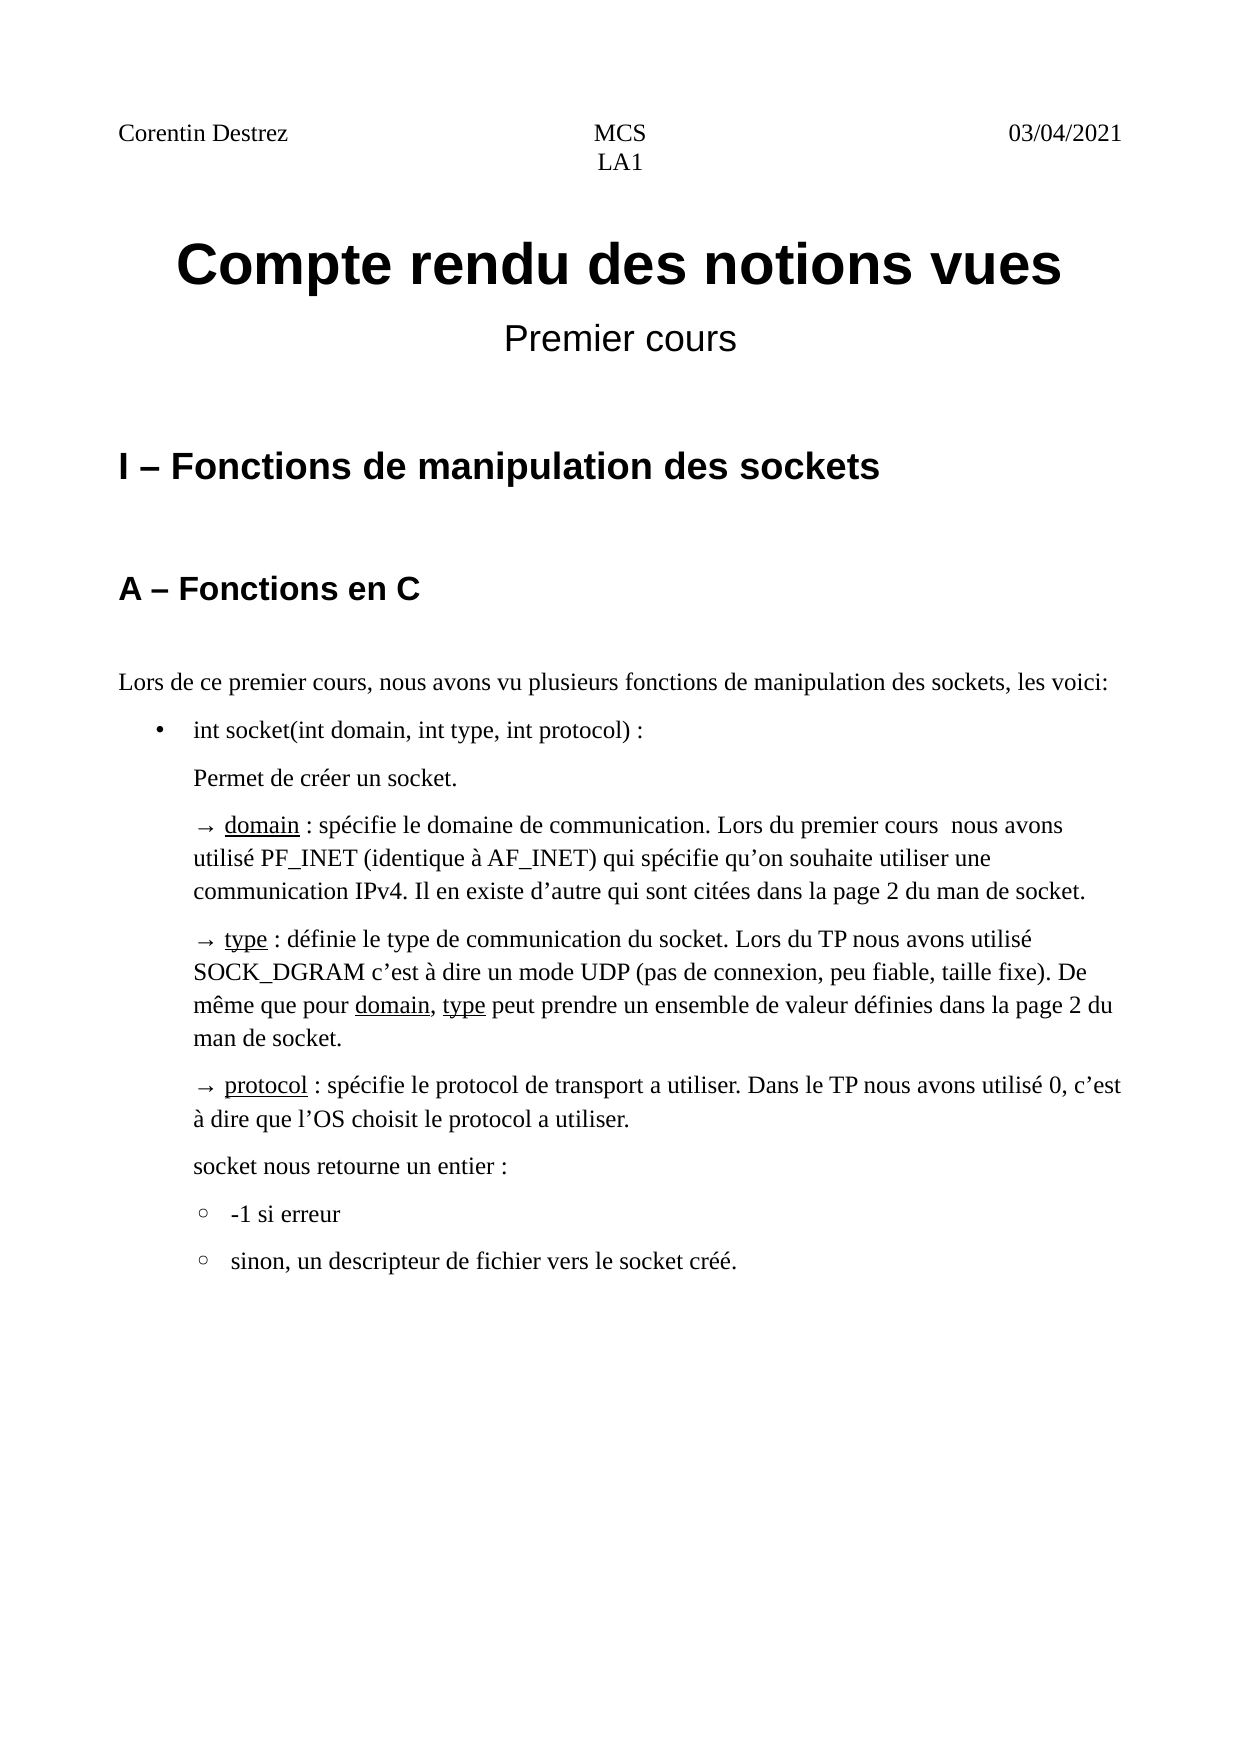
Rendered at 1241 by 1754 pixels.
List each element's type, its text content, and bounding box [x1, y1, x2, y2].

list sinon, un descripteur de fichier vers le socket créé. [193, 1246, 1122, 1275]
list -1 si erreur [193, 1199, 1122, 1228]
list → protocol : spécifie le protocol de transport a utiliser. Dans le TP nous avons utilisé 0, c’est à dire que l’OS choisit le protocol a utiliser. [156, 1071, 1122, 1132]
title Compte rendu des notions vues [118, 230, 1122, 297]
list Permet de créer un socket. [156, 763, 1122, 791]
list socket nous retourne un entier : [156, 1151, 1122, 1180]
subtitle I – Fonctions de manipulation des sockets [118, 444, 1122, 488]
subtitle Premier cours [118, 316, 1122, 359]
subtitle A – Fonctions en C [118, 569, 1122, 607]
text Lors de ce premier cours, nous avons vu plusieurs fonctions de manipulation des sockets, les voici: [118, 667, 1122, 696]
list → type : définie le type de communication du socket. Lors du TP nous avons utilisé SOCK_DGRAM c’est à dire un mode UDP (pas de connexion, peu fiable, taille fixe). De même que pour domain, type peut prendre un ensemble de valeur définies dans la page 2 du man de socket. [156, 924, 1122, 1052]
list → domain : spécifie le domaine de communication. Lors du premier cours nous avons utilisé PF_INET (identique à AF_INET) qui spécifie qu’on souhaite utiliser une communication IPv4. Il en existe d’autre qui sont citées dans la page 2 du man de socket. [156, 810, 1122, 905]
list int socket(int domain, int type, int protocol) : [156, 715, 1122, 744]
